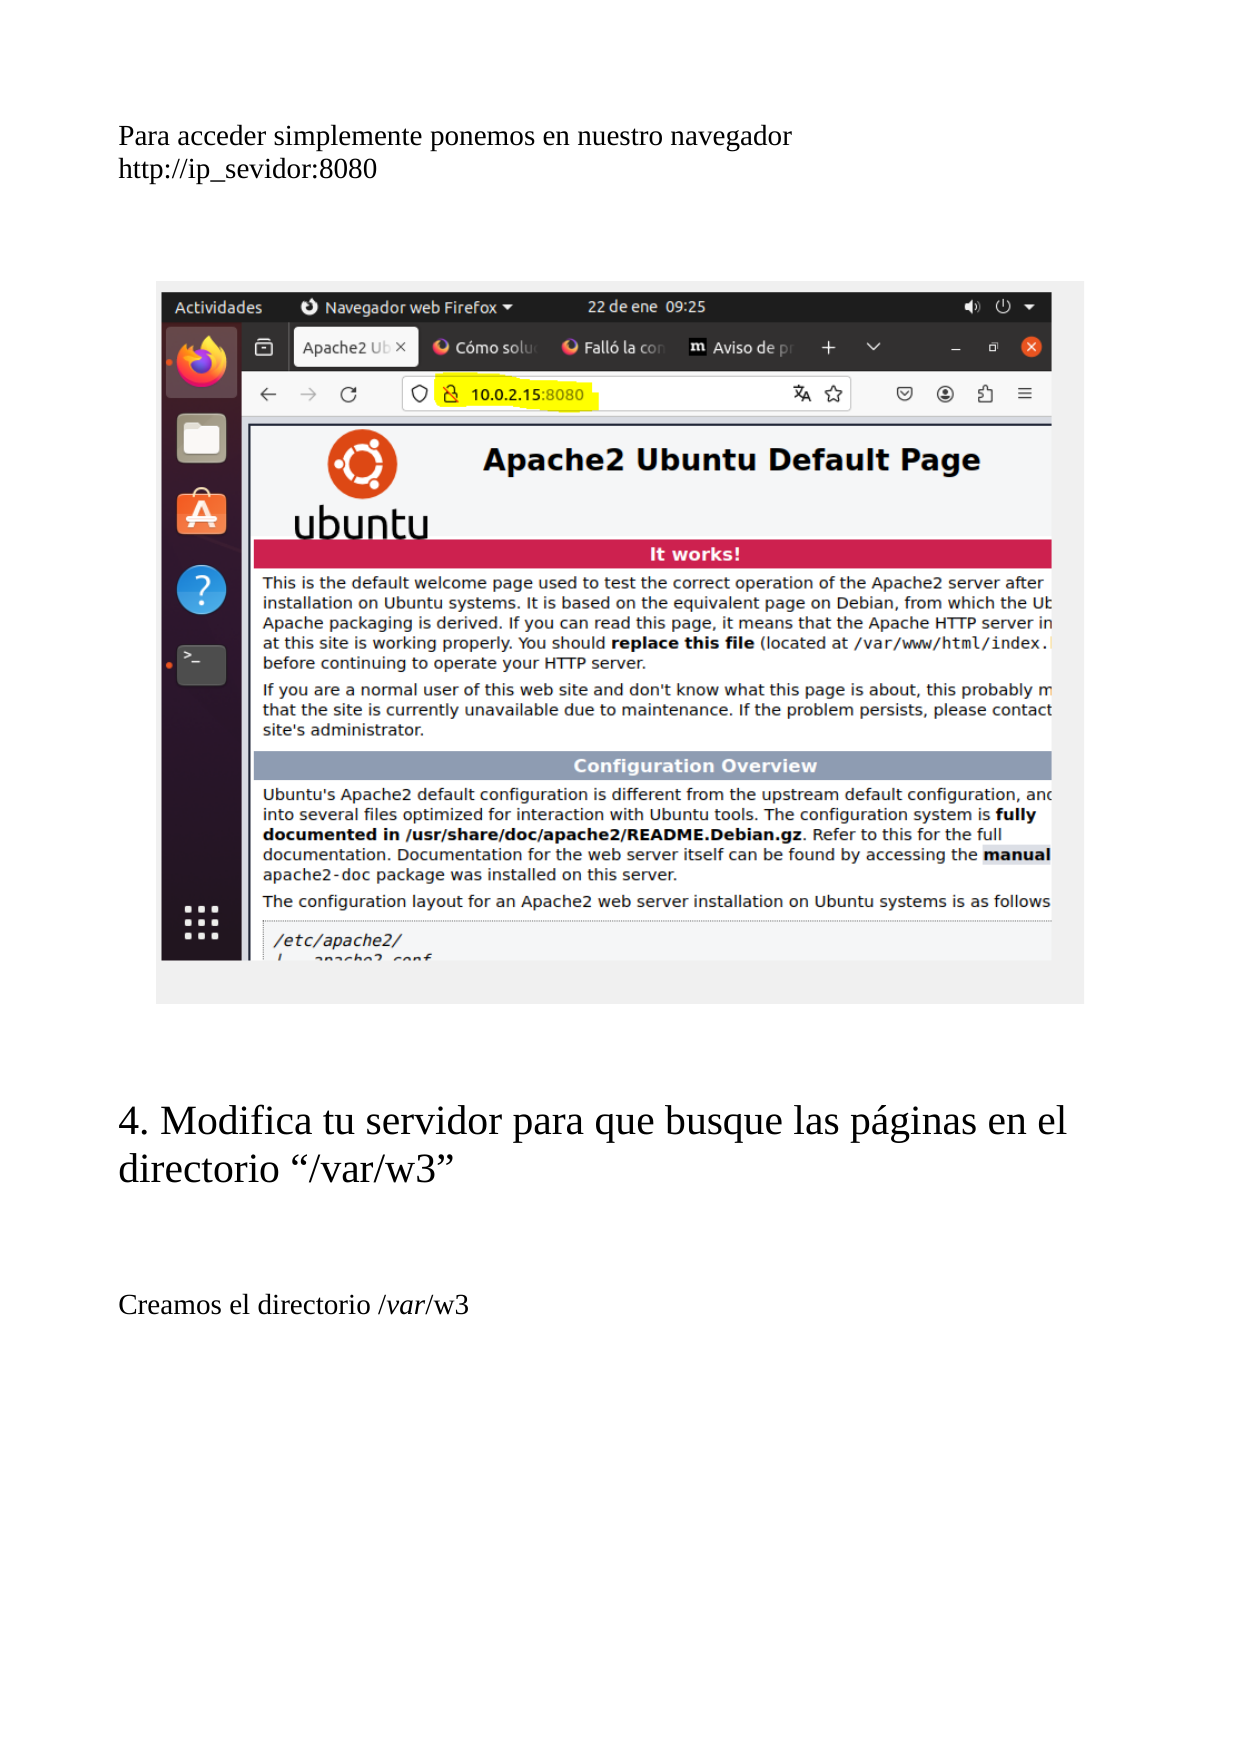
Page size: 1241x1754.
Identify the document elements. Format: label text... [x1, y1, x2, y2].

text 4. Modifica tu servidor para que busque las páginas en el directorio “/var/w3” [118, 1096, 1122, 1191]
picture [156, 281, 1085, 1004]
text Para acceder simplemente ponemos en nuestro navegador [118, 118, 1122, 152]
text http://ip_sevidor:8080 [118, 152, 1122, 185]
text Creamos el directorio /var/w3 [118, 1287, 1122, 1321]
